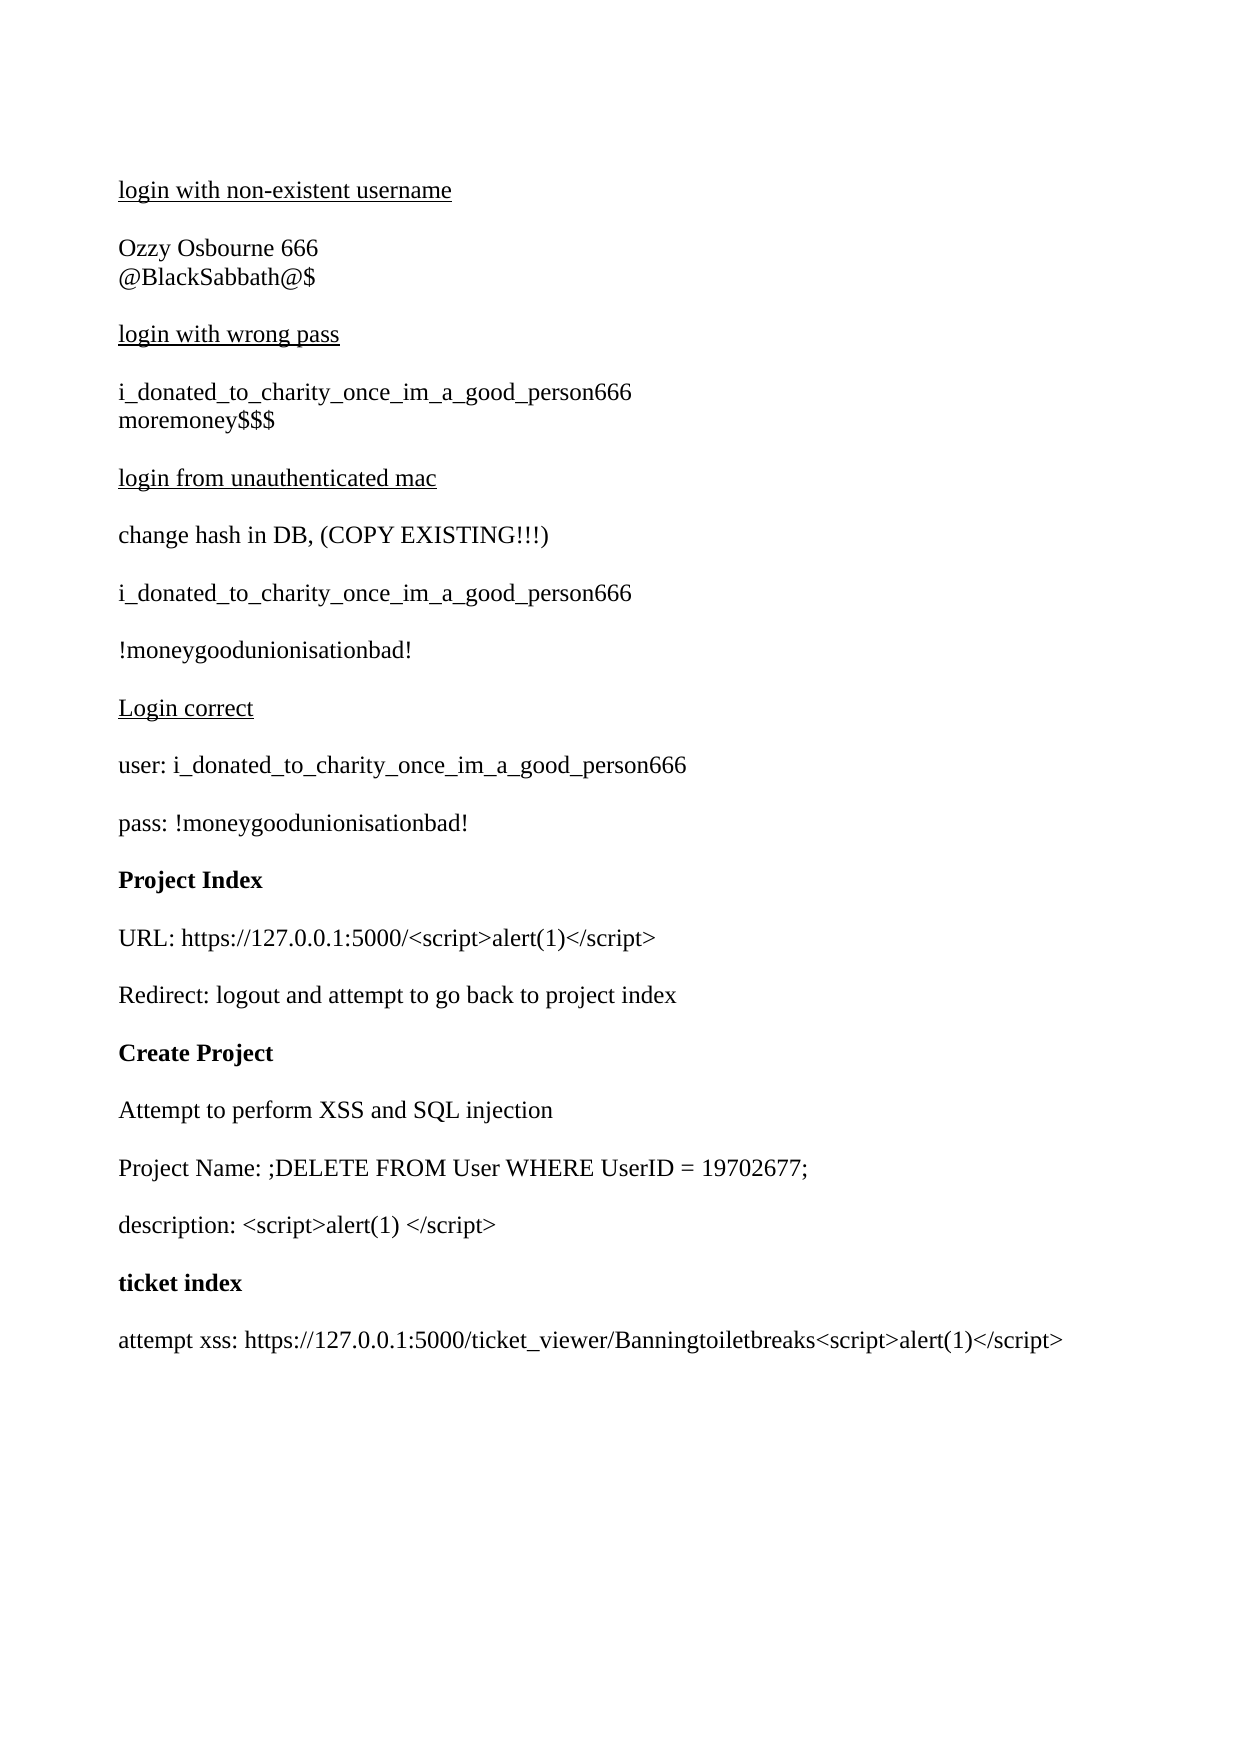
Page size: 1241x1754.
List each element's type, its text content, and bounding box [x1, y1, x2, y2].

text pass: !moneygoodunionisationbad! [118, 808, 1122, 837]
text i_donated_to_charity_once_im_a_good_person666 [118, 377, 1122, 406]
text Redirect: logout and attempt to go back to project index [118, 981, 1122, 1009]
text Ozzy Osbourne 666 [118, 233, 1122, 262]
text @BlackSabbath@$ [118, 262, 1122, 291]
text description: <script>alert(1) </script> [118, 1211, 1122, 1239]
text attempt xss: https://127.0.0.1:5000/ticket_viewer/Banningtoiletbreaks<script>alert(1)</script> [118, 1326, 1122, 1354]
text Create Project [118, 1038, 1122, 1067]
text user: i_donated_to_charity_once_im_a_good_person666 [118, 751, 1122, 779]
text login with wrong pass [118, 319, 1122, 348]
text URL: https://127.0.0.1:5000/<script>alert(1)</script> [118, 923, 1122, 952]
text Login correct [118, 693, 1122, 722]
text !moneygoodunionisationbad! [118, 636, 1122, 664]
text Project Index [118, 866, 1122, 894]
text moremoney$$$ [118, 406, 1122, 434]
text login from unauthenticated mac [118, 463, 1122, 492]
text login with non-existent username [118, 176, 1122, 204]
text ticket index [118, 1268, 1122, 1297]
text change hash in DB, (COPY EXISTING!!!) [118, 521, 1122, 549]
text Attempt to perform XSS and SQL injection [118, 1096, 1122, 1124]
text Project Name: ;DELETE FROM User WHERE UserID = 19702677; [118, 1153, 1122, 1182]
text i_donated_to_charity_once_im_a_good_person666 [118, 578, 1122, 607]
